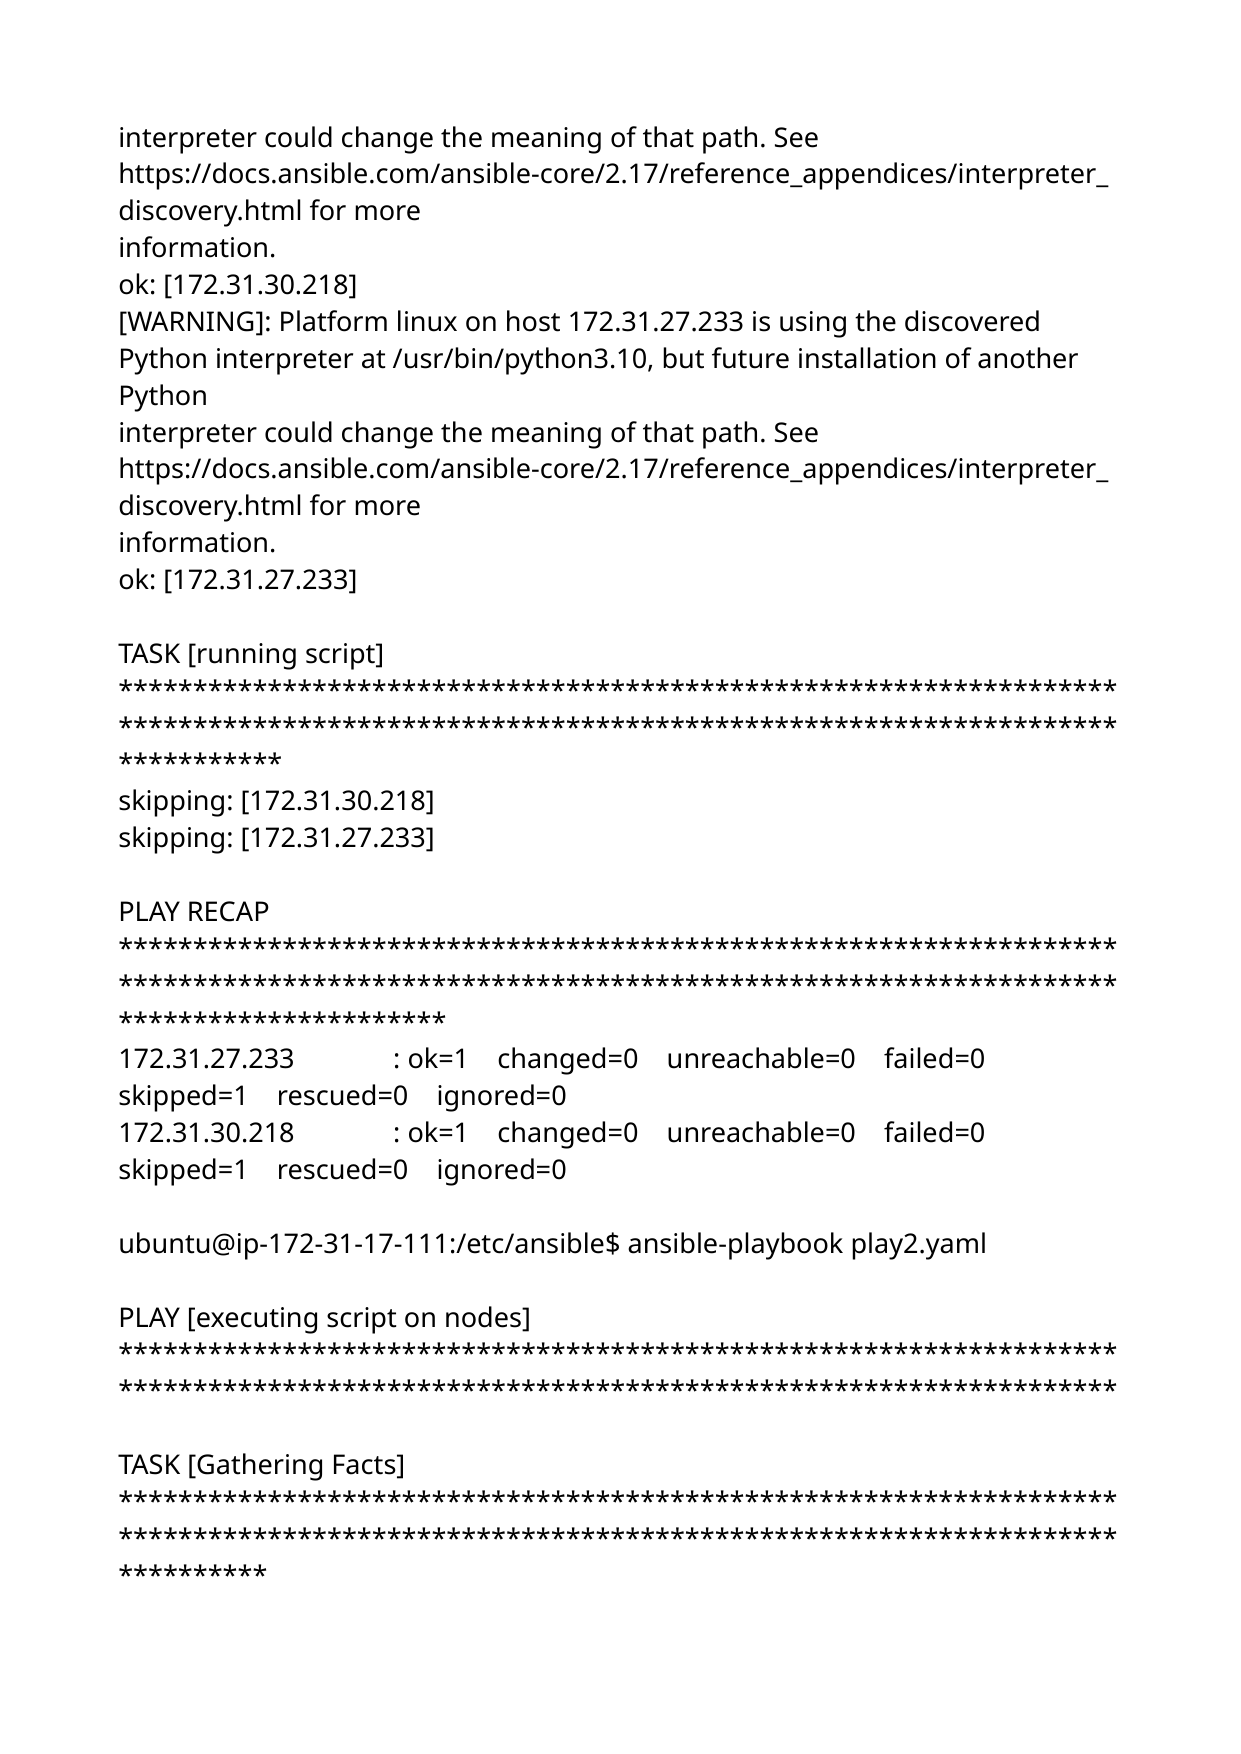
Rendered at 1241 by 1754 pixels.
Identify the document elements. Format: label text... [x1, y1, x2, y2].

text 172.31.30.218 : ok=1 changed=0 unreachable=0 failed=0 skipped=1 rescued=0 ignored=0 [118, 1114, 1122, 1187]
text ok: [172.31.30.218] [118, 266, 1122, 302]
text skipping: [172.31.27.233] [118, 819, 1122, 856]
text information. [118, 229, 1122, 266]
text 172.31.27.233 : ok=1 changed=0 unreachable=0 failed=0 skipped=1 rescued=0 ignored=0 [118, 1040, 1122, 1114]
text TASK [Gathering Facts] ************************************************************************************************************************************************ [118, 1446, 1122, 1593]
text TASK [running script] ************************************************************************************************************************************************* [118, 634, 1122, 782]
text interpreter could change the meaning of that path. See https://docs.ansible.com/ansible-core/2.17/reference_appendices/interpreter_discovery.html for more [118, 413, 1122, 524]
text ok: [172.31.27.233] [118, 561, 1122, 597]
text [WARNING]: Platform linux on host 172.31.27.233 is using the discovered Python interpreter at /usr/bin/python3.10, but future installation of another Python [118, 302, 1122, 413]
text PLAY RECAP ************************************************************************************************************************************************************ [118, 892, 1122, 1040]
text ubuntu@ip-172-31-17-111:/etc/ansible$ ansible-playbook play2.yaml [118, 1224, 1122, 1261]
text information. [118, 524, 1122, 561]
text interpreter could change the meaning of that path. See https://docs.ansible.com/ansible-core/2.17/reference_appendices/interpreter_discovery.html for more [118, 118, 1122, 229]
text skipping: [172.31.30.218] [118, 782, 1122, 819]
text PLAY [executing script on nodes] ************************************************************************************************************************************** [118, 1298, 1122, 1409]
